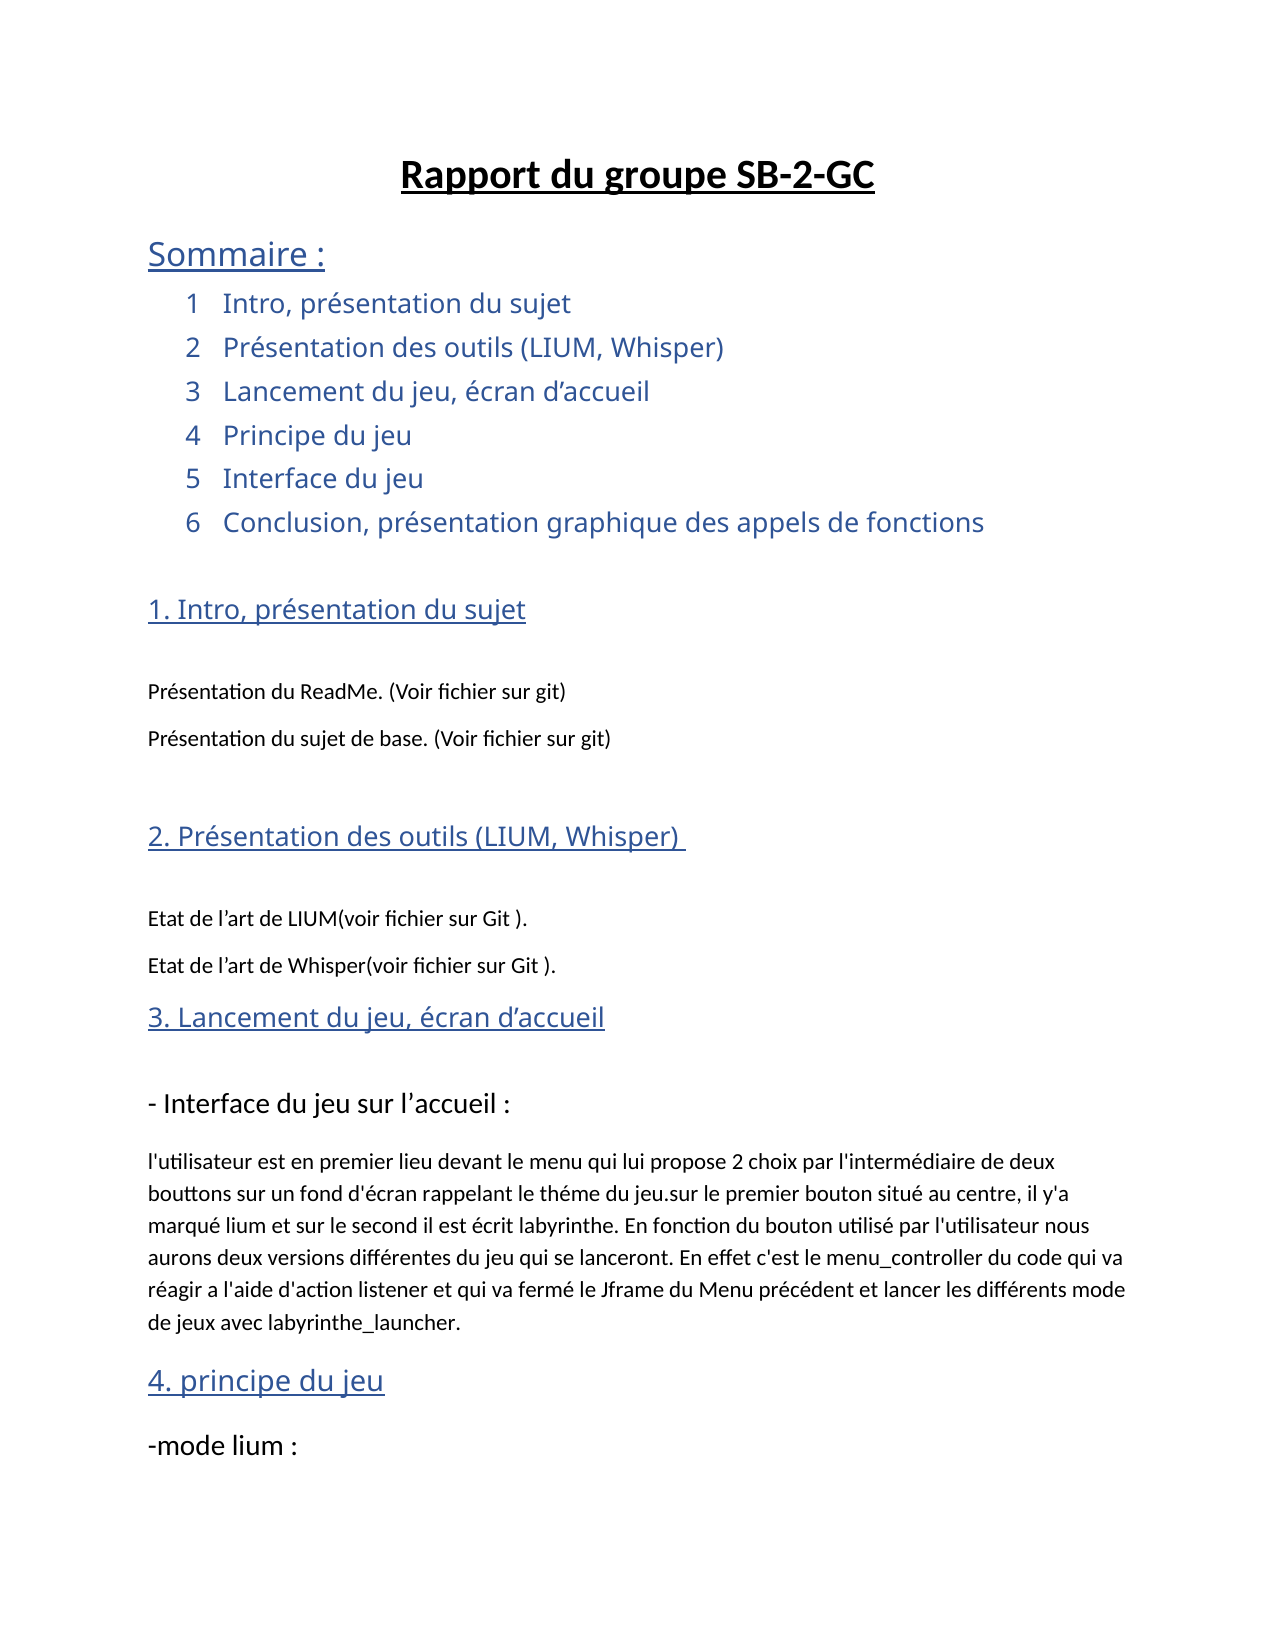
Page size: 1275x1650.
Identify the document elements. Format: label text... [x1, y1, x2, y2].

subtitle Intro, présentation du sujet [185, 284, 1127, 321]
text Rapport du groupe SB-2-GC [148, 148, 1127, 198]
text Présentation du ReadMe. (Voir fichier sur git) [148, 677, 1127, 705]
subtitle Principe du jeu [185, 416, 1127, 453]
subtitle Interface du jeu [185, 460, 1127, 497]
subtitle 3. Lancement du jeu, écran d’accueil [148, 998, 1127, 1035]
subtitle Lancement du jeu, écran d’accueil [185, 372, 1127, 409]
subtitle Sommaire : [148, 231, 1127, 276]
subtitle 1. Intro, présentation du sujet [148, 591, 1127, 627]
text -mode lium : [148, 1427, 1127, 1463]
subtitle Présentation des outils (LIUM, Whisper) [185, 328, 1127, 365]
text Etat de l’art de Whisper(voir fichier sur Git ). [148, 951, 1127, 979]
text - Interface du jeu sur l’accueil : [148, 1085, 1127, 1121]
text Etat de l’art de LIUM(voir fichier sur Git ). [148, 904, 1127, 933]
subtitle 2. Présentation des outils (LIUM, Whisper) [148, 818, 1127, 855]
subtitle 4. principe du jeu [148, 1361, 1127, 1400]
text l'utilisateur est en premier lieu devant le menu qui lui propose 2 choix par l'intermédiaire de deux bouttons sur un fond d'écran rappelant le théme du jeu.sur le premier bouton situé au centre, il y'a marqué lium et sur le second il est écrit labyrinthe. En fonction du bouton utilisé par l'utilisateur nous aurons deux versions différentes du jeu qui se lanceront. En effet c'est le menu_controller du code qui va réagir a l'aide d'action listener et qui va fermé le Jframe du Menu précédent et lancer les différents mode de jeux avec labyrinthe_launcher. [148, 1147, 1127, 1336]
text Présentation du sujet de base. (Voir fichier sur git) [148, 724, 1127, 752]
subtitle Conclusion, présentation graphique des appels de fonctions [185, 504, 1127, 541]
